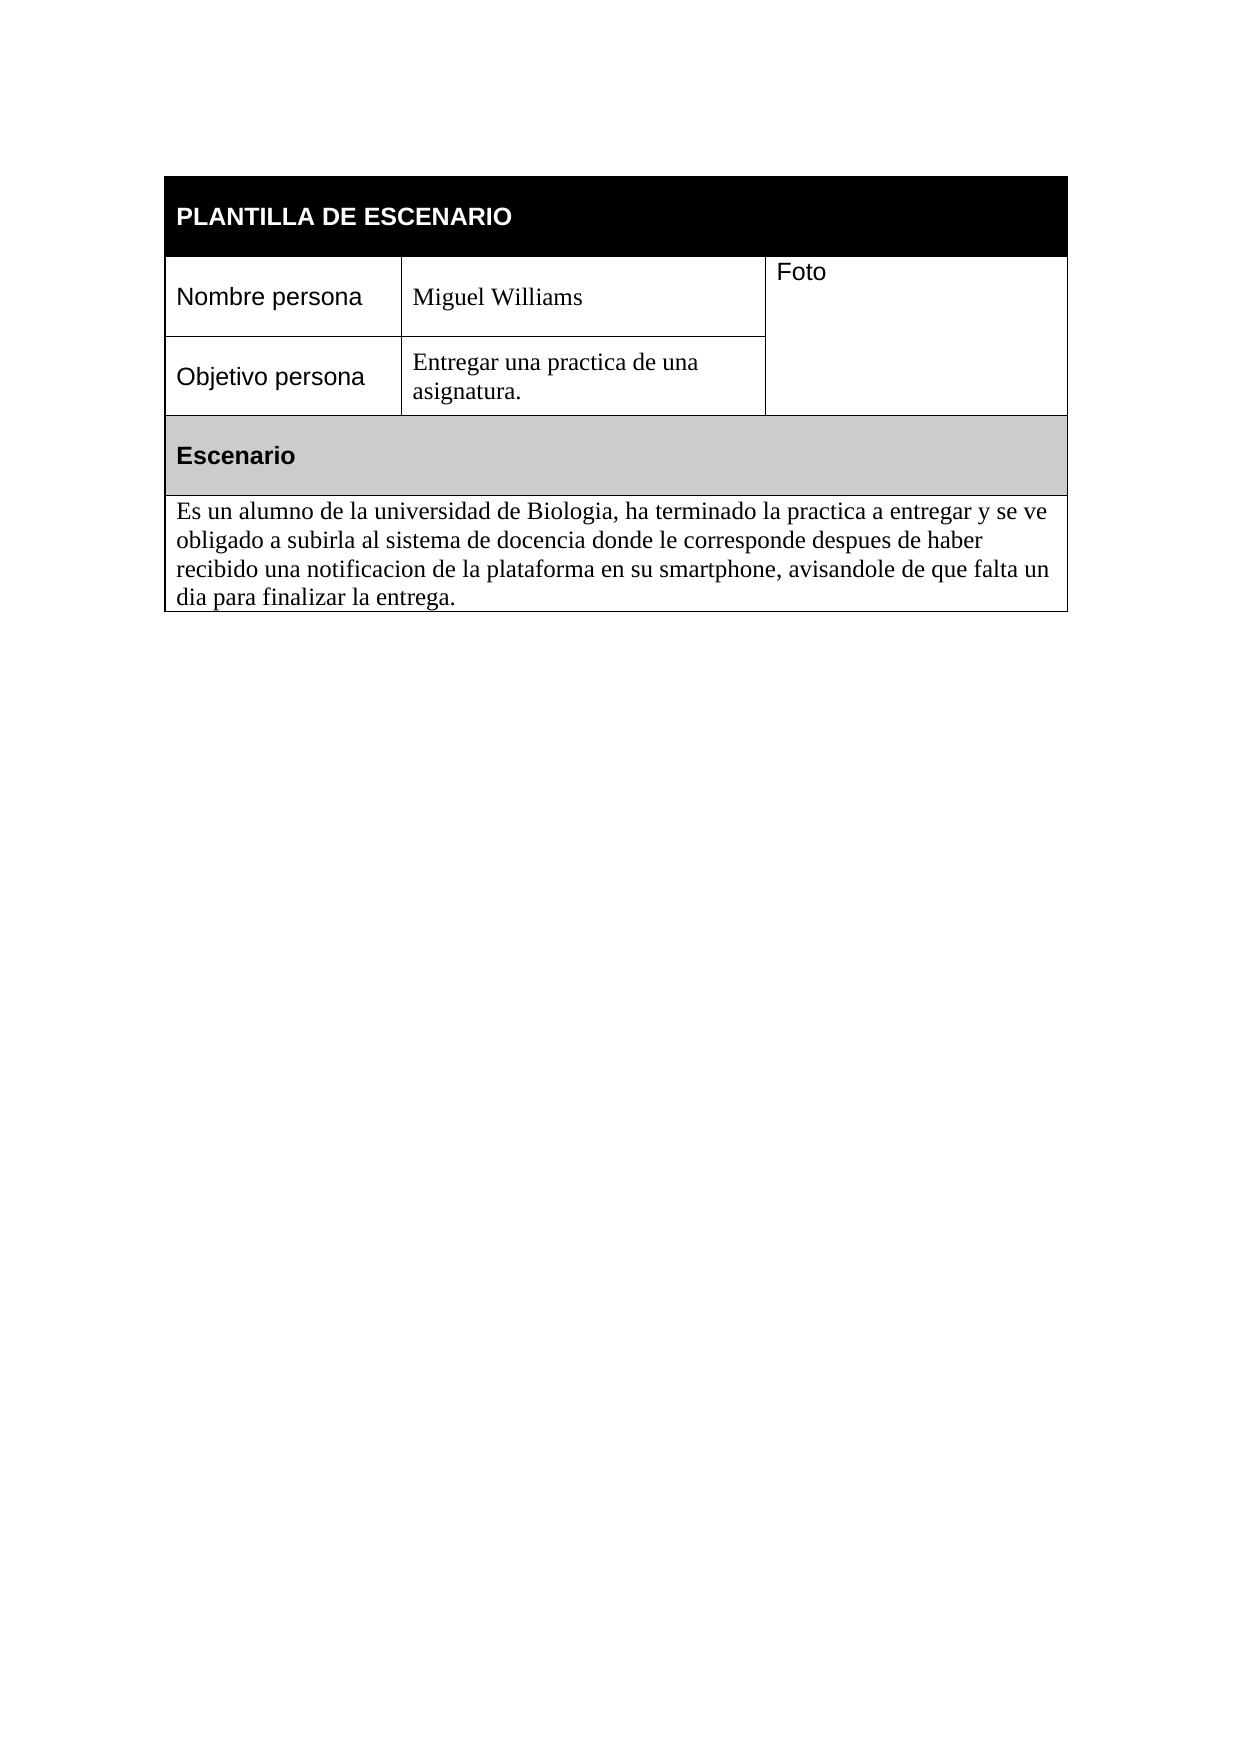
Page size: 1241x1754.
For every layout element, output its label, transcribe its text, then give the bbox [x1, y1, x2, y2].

table_cell Es un alumno de la universidad de Biologia, ha terminado la practica a entregar y se ve obligado a subirla al sistema de docencia donde le corresponde despues de haber recibido una notificacion de la plataforma en su smartphone, avisandole de que falta un dia para finalizar la entrega. [166, 496, 1067, 611]
table_cell Escenario [166, 416, 1067, 495]
table_cell Nombre persona [166, 257, 401, 336]
table_cell Entregar una practica de una asignatura. [402, 337, 765, 415]
table_header PLANTILLA DE ESCENARIO [166, 178, 1067, 256]
table_cell Objetivo persona [166, 337, 401, 415]
table_cell Miguel Williams [402, 257, 765, 336]
table_cell Foto [766, 257, 1067, 415]
